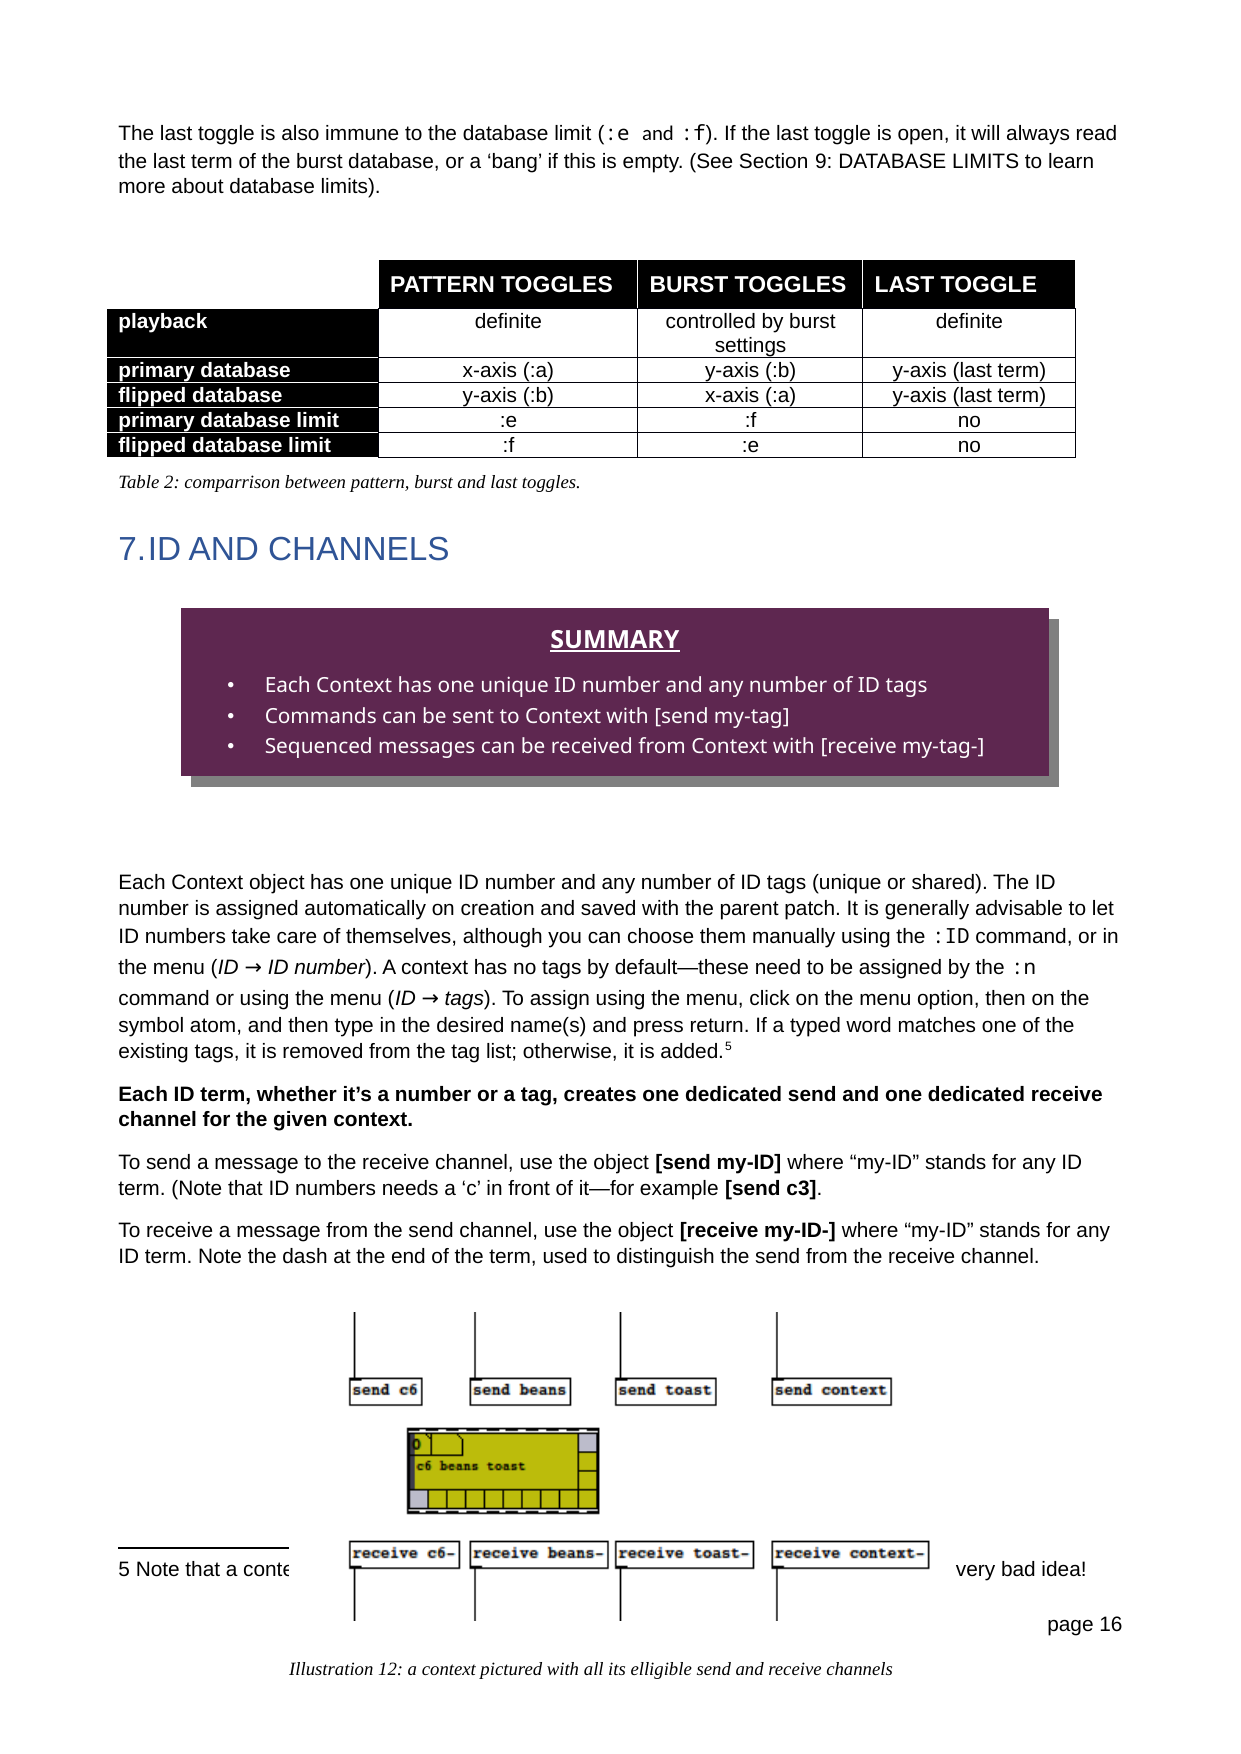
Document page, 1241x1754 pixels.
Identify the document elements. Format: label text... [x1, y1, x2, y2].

subtitle SUMMARY [189, 622, 1040, 656]
table_cell no [863, 433, 1075, 457]
text Note that a context command is ineligible to be a tag--tagging a context ‘ :c ‘ would be a very bad idea! [118, 1554, 289, 1582]
text Note that a context command is ineligible to be a tag--tagging a context ‘ :c ‘ would be a very bad idea! [951, 1554, 1122, 1582]
subtitle ID AND CHANNELS [118, 529, 1122, 568]
table_cell x-axis (:a) [379, 358, 637, 382]
table_cell no [863, 408, 1075, 432]
table_cell :e [379, 408, 637, 432]
list Commands can be sent to Context with [send my-tag] [227, 701, 1040, 729]
table_cell primary database limit [107, 408, 378, 432]
text Each ID term, whether it’s a number or a tag, creates one dedicated send and one dedicated receive channel for the given context. [118, 1081, 1122, 1131]
text The last toggle is also immune to the database limit (:e and :f). If the last toggle is open, it will always read the last term of the burst database, or a ‘bang’ if this is empty. (See Section 9: DATABASE LIMITS to learn more about database limits). [118, 118, 1122, 198]
text [289, 1679, 951, 1690]
table_cell y-axis (:b) [638, 358, 862, 382]
picture [304, 1312, 936, 1621]
text To send a message to the receive channel, use the object [send my-ID] where “my-ID” stands for any ID term. (Note that ID numbers needs a ‘c’ in front of it—for example [send c3]. [118, 1150, 1122, 1199]
table_header PATTERN TOGGLES [379, 260, 637, 308]
table_header BURST TOGGLES [638, 260, 862, 308]
text To receive a message from the send channel, use the object [receive my-ID-] where “my-ID” stands for any ID term. Note the dash at the end of the term, used to distinguish the send from the receive channel. [118, 1218, 1122, 1268]
table_header LAST TOGGLE [863, 260, 1075, 308]
table_cell playback [107, 309, 378, 357]
table_cell flipped database limit [107, 433, 378, 457]
table_cell flipped database [107, 383, 378, 407]
table_header [106, 259, 378, 308]
table_cell :f [638, 408, 862, 432]
table_cell :e [638, 433, 862, 457]
table_cell y-axis (:b) [379, 383, 637, 407]
list Each Context has one unique ID number and any number of ID tags [227, 670, 1040, 698]
list Sequenced messages can be received from Context with [receive my-tag-] [227, 731, 1040, 760]
text Each Context object has one unique ID number and any number of ID tags (unique or shared). The ID number is assigned automatically on creation and saved with the parent patch. It is generally advisable to let ID numbers take care of themselves, although you can choose them manually using the :ID command, or in the menu (ID → ID number). A context has no tags by default—these need to be assigned by the :n command or using the menu (ID → tags). To assign using the menu, click on the menu option, then on the symbol atom, and then type in the desired name(s) and press return. If a typed word matches one of the existing tags, it is removed from the tag list; otherwise, it is added. [118, 869, 1122, 1063]
table_cell :f [379, 433, 637, 457]
table_cell y-axis (last term) [863, 383, 1075, 407]
table_cell controlled by burst settings [638, 309, 862, 357]
table_cell y-axis (last term) [863, 358, 1075, 382]
table_cell definite [379, 309, 637, 357]
table_cell definite [863, 309, 1075, 357]
table_cell primary database [107, 358, 378, 382]
text Table 2: comparrison between pattern, burst and last toggles. [118, 471, 1122, 492]
table_cell x-axis (:a) [638, 383, 862, 407]
text Illustration 12: a context pictured with all its elligible send and receive channels [289, 1325, 951, 1679]
